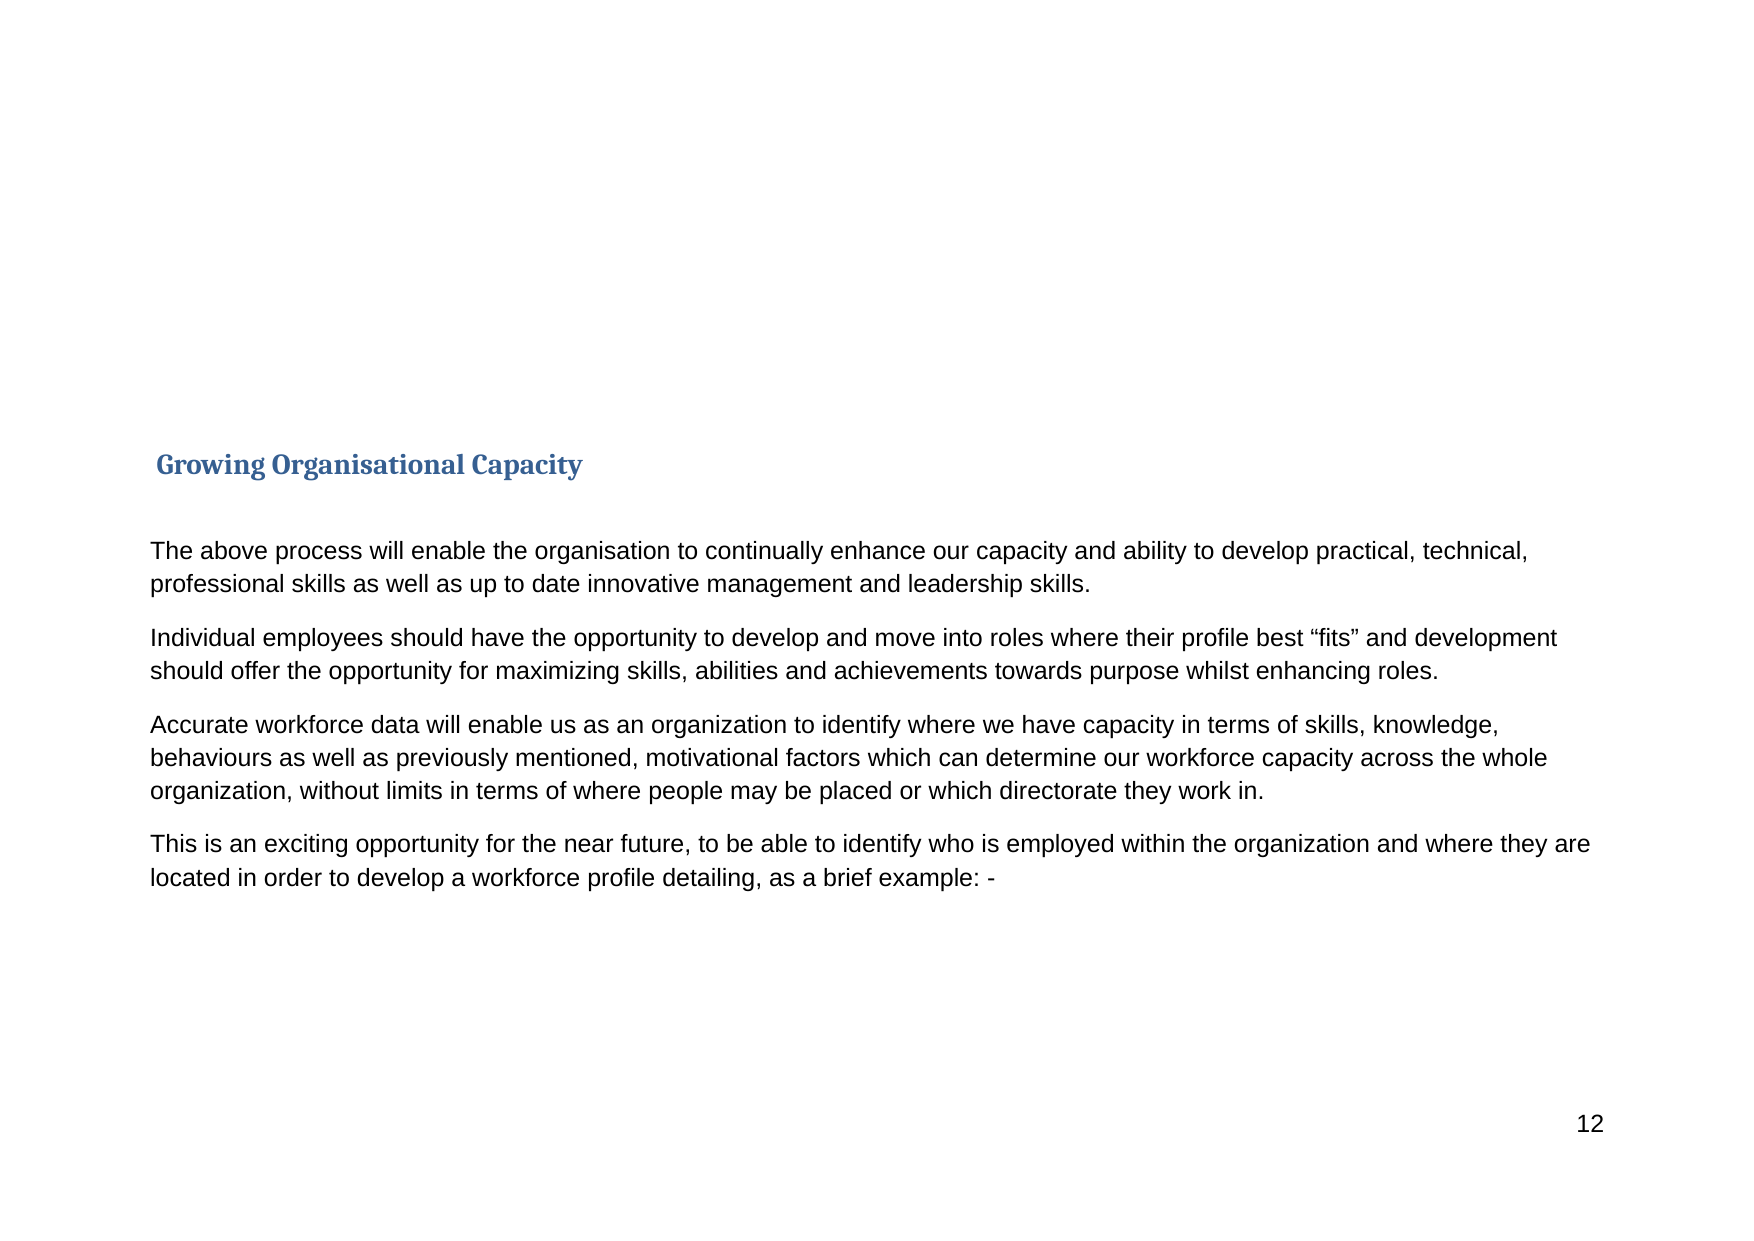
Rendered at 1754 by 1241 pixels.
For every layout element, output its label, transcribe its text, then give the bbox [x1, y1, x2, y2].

text Accurate workforce data will enable us as an organization to identify where we have capacity in terms of skills, knowledge, behaviours as well as previously mentioned, motivational factors which can determine our workforce capacity across the whole organization, without limits in terms of where people may be placed or which directorate they work in. [150, 709, 1604, 804]
text The above process will enable the organisation to continually enhance our capacity and ability to develop practical, technical, professional skills as well as up to date innovative management and leadership skills. [150, 536, 1604, 598]
text Individual employees should have the opportunity to develop and move into roles where their profile best “fits” and development should offer the opportunity for maximizing skills, abilities and achievements towards purpose whilst enhancing roles. [150, 623, 1604, 684]
text This is an exciting opportunity for the near future, to be able to identify who is employed within the organization and where they are located in order to develop a workforce profile detailing, as a brief example: - [150, 829, 1604, 891]
subtitle Growing Organisational Capacity [150, 448, 1604, 482]
